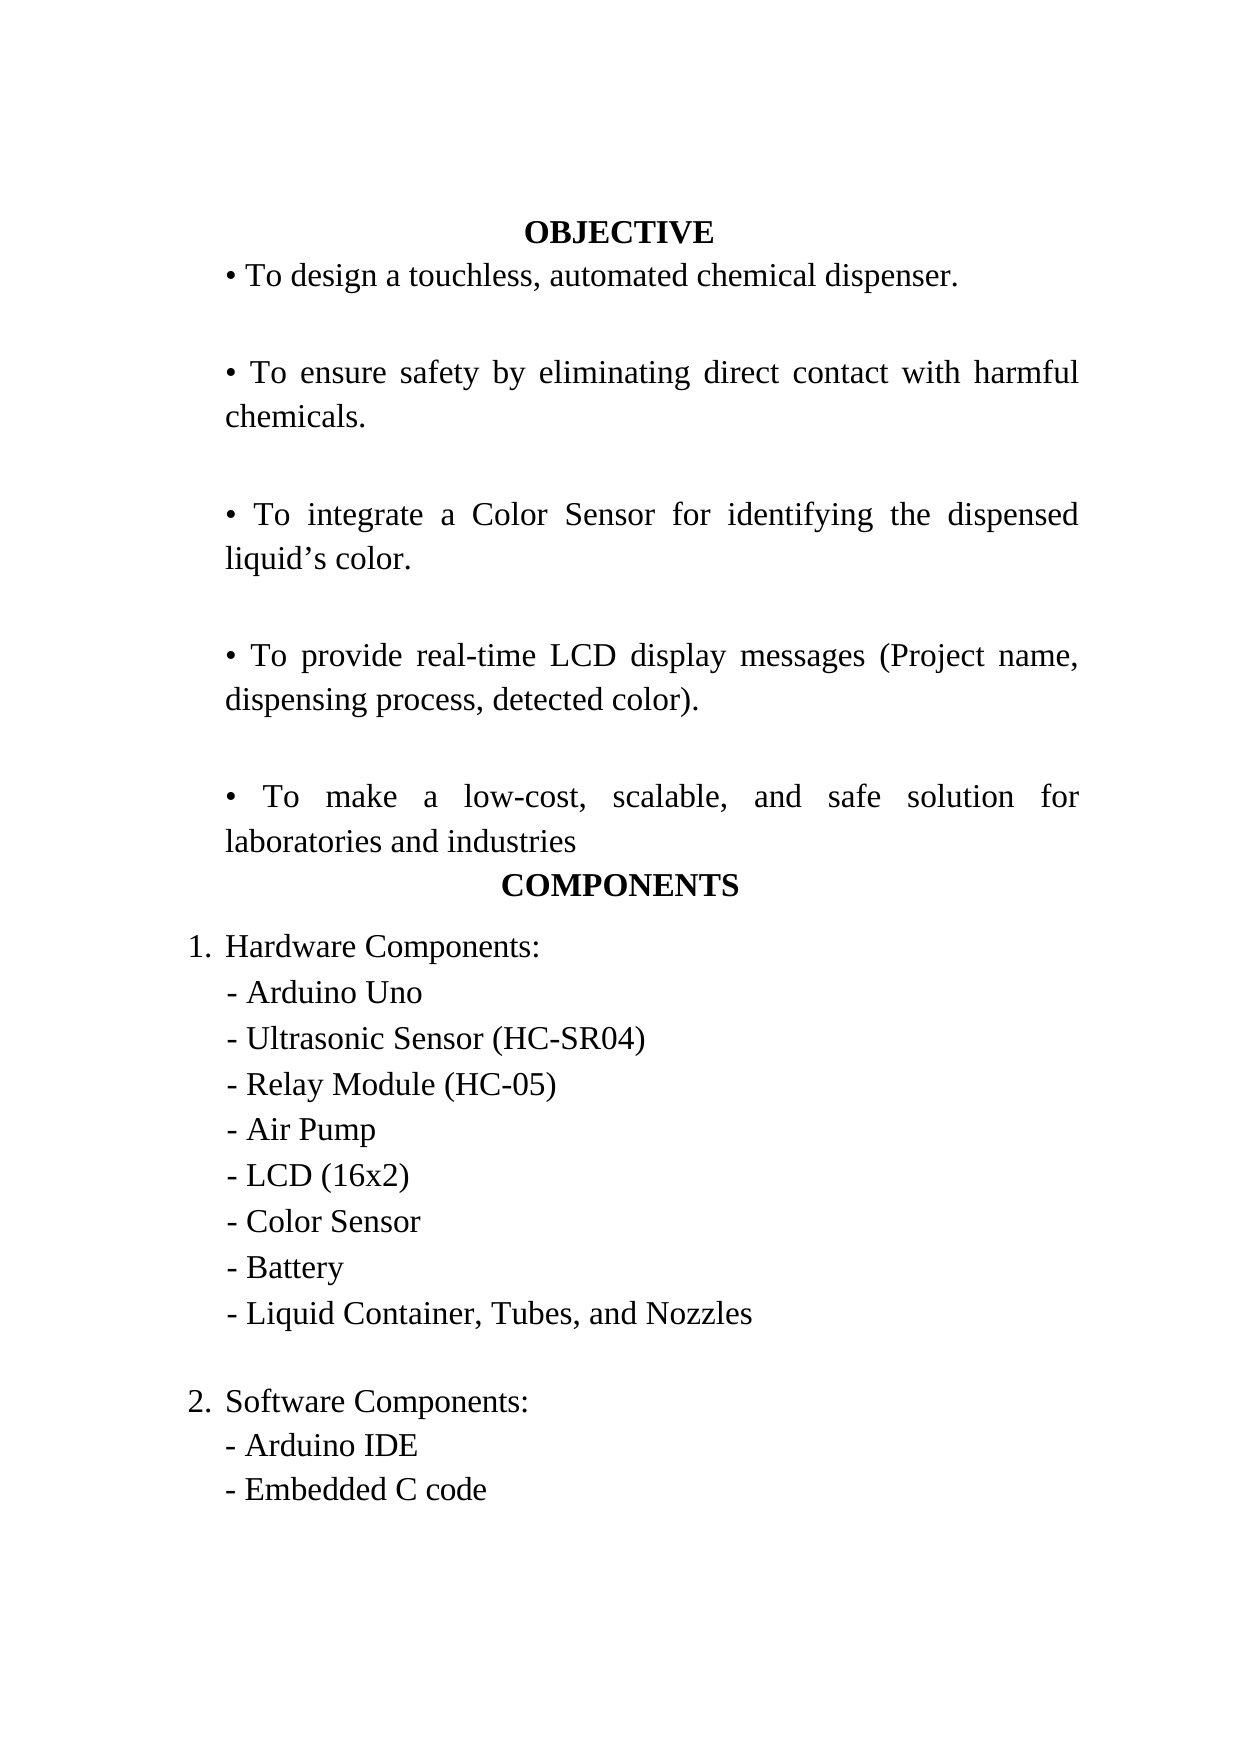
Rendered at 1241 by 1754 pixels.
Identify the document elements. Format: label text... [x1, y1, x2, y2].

list Arduino IDE [225, 1425, 1093, 1463]
list LCD (16x2) [226, 1155, 1093, 1194]
list Color Sensor [226, 1201, 1093, 1239]
list Battery [226, 1247, 1093, 1285]
list Air Pump [226, 1109, 1093, 1148]
text • To make a low-cost, scalable, and safe solution for laboratories and industries [225, 777, 1080, 859]
text • To ensure safety by eliminating direct contact with harmful chemicals. [225, 352, 1080, 435]
list Relay Module (HC-05) [226, 1064, 1093, 1102]
text • To provide real-time LCD display messages (Project name, dispensing process, detected color). [225, 635, 1080, 718]
text • To design a touchless, automated chemical dispenser. [225, 255, 1080, 294]
list Hardware Components: [187, 926, 1093, 964]
list Arduino Uno [226, 972, 1093, 1010]
text • To integrate a Color Sensor for identifying the dispensed liquid’s color. [225, 494, 1080, 577]
subtitle COMPONENTS [148, 866, 1093, 904]
list Embedded C code [225, 1469, 1093, 1507]
list Software Components: [187, 1381, 1093, 1419]
list Liquid Container, Tubes, and Nozzles [226, 1293, 1093, 1331]
subtitle OBJECTIVE [524, 213, 1093, 251]
list Ultrasonic Sensor (HC-SR04) [226, 1018, 1093, 1056]
